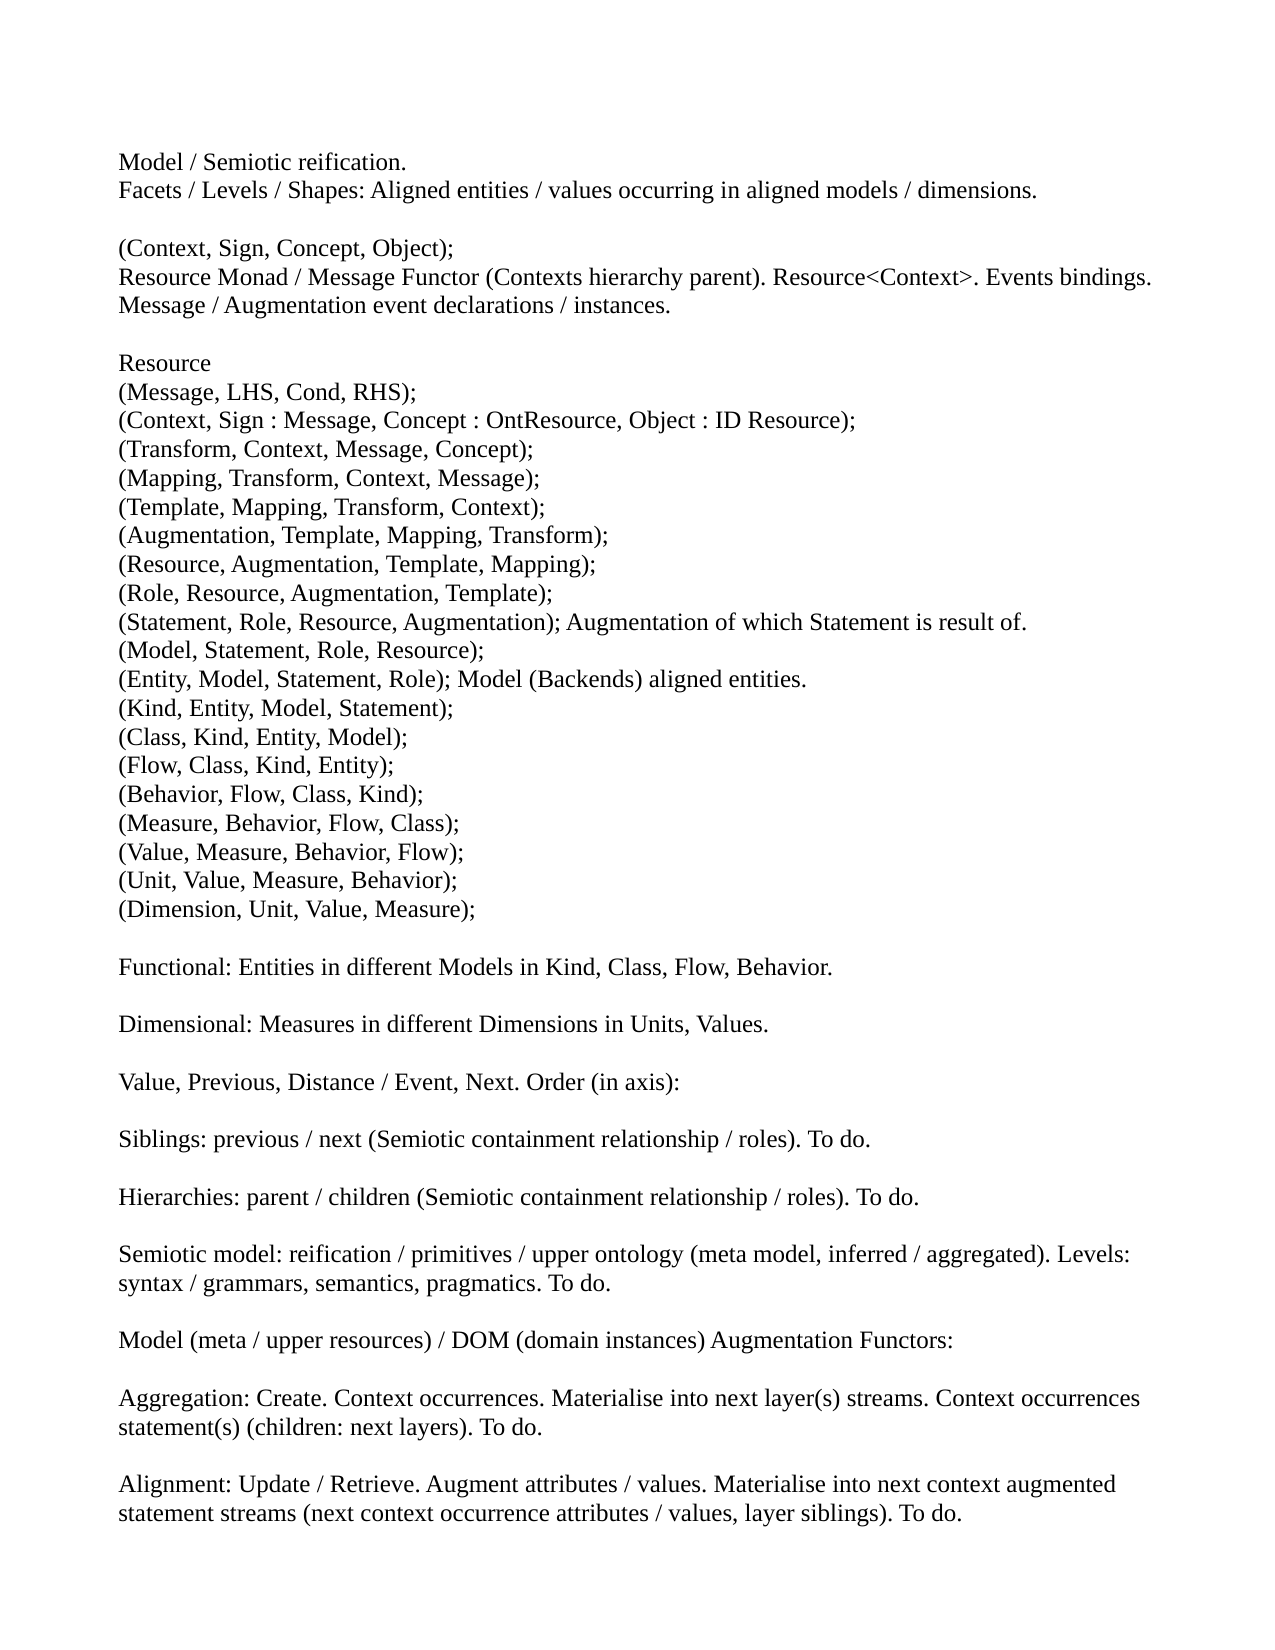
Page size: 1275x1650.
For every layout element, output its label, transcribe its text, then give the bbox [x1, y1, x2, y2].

text (Dimension, Unit, Value, Measure); [118, 894, 1157, 923]
text (Unit, Value, Measure, Behavior); [118, 866, 1157, 894]
text (Context, Sign, Concept, Object); [118, 233, 1157, 262]
text (Role, Resource, Augmentation, Template); [118, 578, 1157, 607]
text (Flow, Class, Kind, Entity); [118, 751, 1157, 779]
text Alignment: Update / Retrieve. Augment attributes / values. Materialise into next context augmented statement streams (next context occurrence attributes / values, layer siblings). To do. [118, 1469, 1157, 1527]
text (Kind, Entity, Model, Statement); [118, 693, 1157, 722]
text Semiotic model: reification / primitives / upper ontology (meta model, inferred / aggregated). Levels: syntax / grammars, semantics, pragmatics. To do. [118, 1239, 1157, 1297]
text (Transform, Context, Message, Concept); [118, 434, 1157, 463]
text (Entity, Model, Statement, Role); Model (Backends) aligned entities. [118, 664, 1157, 693]
text Model / Semiotic reification. [118, 147, 1157, 176]
text Dimensional: Measures in different Dimensions in Units, Values. [118, 1009, 1157, 1038]
text (Measure, Behavior, Flow, Class); [118, 808, 1157, 837]
text (Behavior, Flow, Class, Kind); [118, 779, 1157, 808]
text (Mapping, Transform, Context, Message); [118, 463, 1157, 492]
text Resource [118, 348, 1157, 377]
text Siblings: previous / next (Semiotic containment relationship / roles). To do. [118, 1124, 1157, 1153]
text (Context, Sign : Message, Concept : OntResource, Object : ID Resource); [118, 406, 1157, 434]
text Facets / Levels / Shapes: Aligned entities / values occurring in aligned models / dimensions. [118, 176, 1157, 204]
text Functional: Entities in different Models in Kind, Class, Flow, Behavior. [118, 952, 1157, 981]
text (Resource, Augmentation, Template, Mapping); [118, 549, 1157, 578]
text Model (meta / upper resources) / DOM (domain instances) Augmentation Functors: [118, 1326, 1157, 1354]
text (Model, Statement, Role, Resource); [118, 636, 1157, 664]
text Hierarchies: parent / children (Semiotic containment relationship / roles). To do. [118, 1182, 1157, 1211]
text (Class, Kind, Entity, Model); [118, 722, 1157, 751]
text (Statement, Role, Resource, Augmentation); Augmentation of which Statement is result of. [118, 607, 1157, 636]
text (Message, LHS, Cond, RHS); [118, 377, 1157, 406]
text Value, Previous, Distance / Event, Next. Order (in axis): [118, 1067, 1157, 1096]
text (Template, Mapping, Transform, Context); [118, 492, 1157, 521]
text (Value, Measure, Behavior, Flow); [118, 837, 1157, 866]
text (Augmentation, Template, Mapping, Transform); [118, 521, 1157, 549]
text Resource Monad / Message Functor (Contexts hierarchy parent). Resource<Context>. Events bindings. Message / Augmentation event declarations / instances. [118, 262, 1157, 319]
text Aggregation: Create. Context occurrences. Materialise into next layer(s) streams. Context occurrences statement(s) (children: next layers). To do. [118, 1383, 1157, 1441]
